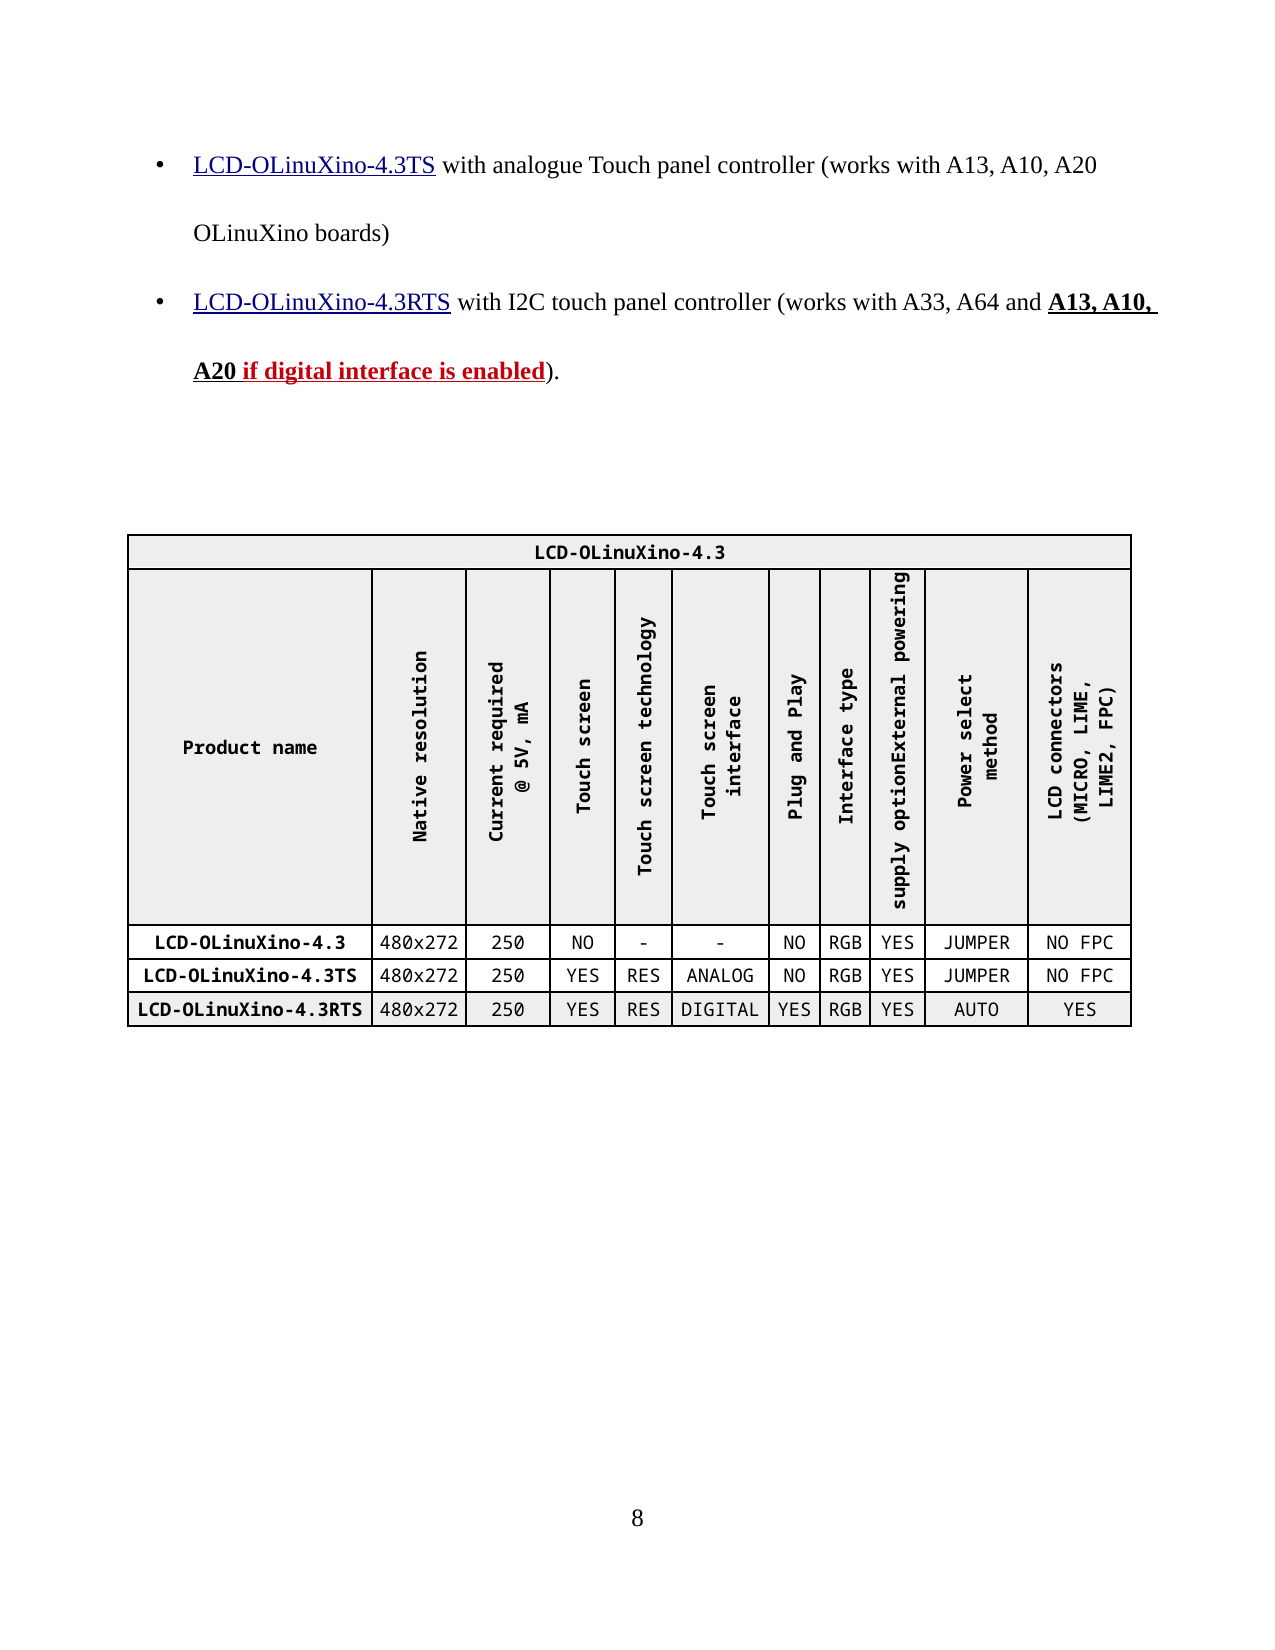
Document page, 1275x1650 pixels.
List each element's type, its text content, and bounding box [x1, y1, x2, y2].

table_cell RGB [821, 960, 869, 991]
table_cell NO [770, 926, 819, 958]
table_cell DIGITAL [673, 993, 768, 1025]
table_cell YES [551, 960, 614, 991]
table_cell YES [871, 993, 924, 1025]
table_cell External powering supply option [871, 570, 924, 924]
table_cell 250 [467, 993, 549, 1025]
table_cell RES [616, 960, 671, 991]
table_cell JUMPER [926, 960, 1027, 991]
table_cell NO [551, 926, 614, 958]
table_cell Current required @ 5V, mA [467, 570, 549, 924]
table_cell 480x272 [373, 926, 465, 958]
table_cell ANALOG [673, 960, 768, 991]
table_cell YES [871, 926, 924, 958]
table_cell Touch screen technology [616, 570, 671, 924]
table_cell LCD-OLinuXino-4.3TS [129, 960, 371, 991]
table_cell 250 [467, 960, 549, 991]
table_header LCD-OLinuXino-4.3 [129, 536, 1130, 567]
table_cell 480x272 [373, 993, 465, 1025]
table_cell AUTO [926, 993, 1027, 1025]
table_cell LCD-OLinuXino-4.3 [129, 926, 371, 958]
table_cell Product name [129, 570, 371, 924]
list LCD-OLinuXino-4.3TS with analogue Touch panel controller (works with A13, A10, A20 OLinuXino boards) [156, 118, 1157, 256]
table_cell Touch screen [551, 570, 614, 924]
table_cell 250 [467, 926, 549, 958]
table_cell 480x272 [373, 960, 465, 991]
table_cell LCD-OLinuXino-4.3RTS [129, 993, 371, 1025]
table_cell LCD connectors (MICRO, LIME, LIME2, FPC) [1029, 570, 1130, 924]
table_cell NO FPC [1029, 960, 1130, 991]
table_cell - [673, 926, 768, 958]
list LCD-OLinuXino-4.3RTS with I2C touch panel controller (works with A33, A64 and A13, A10, A20 if digital interface is enabled). [156, 256, 1157, 393]
table_cell YES [871, 960, 924, 991]
table_cell Interface type [821, 570, 869, 924]
table_cell YES [1029, 993, 1130, 1025]
table_cell RGB [821, 926, 869, 958]
table_cell Power select method [926, 570, 1027, 924]
table_cell Plug and Play [770, 570, 819, 924]
table_cell - [616, 926, 671, 958]
table_cell RES [616, 993, 671, 1025]
table_cell NO [770, 960, 819, 991]
table_cell NO FPC [1029, 926, 1130, 958]
table_cell YES [551, 993, 614, 1025]
table_cell Touch screen interface [673, 570, 768, 924]
table_cell Native resolution [373, 570, 465, 924]
table_cell YES [770, 993, 819, 1025]
table_cell JUMPER [926, 926, 1027, 958]
table_cell RGB [821, 993, 869, 1025]
